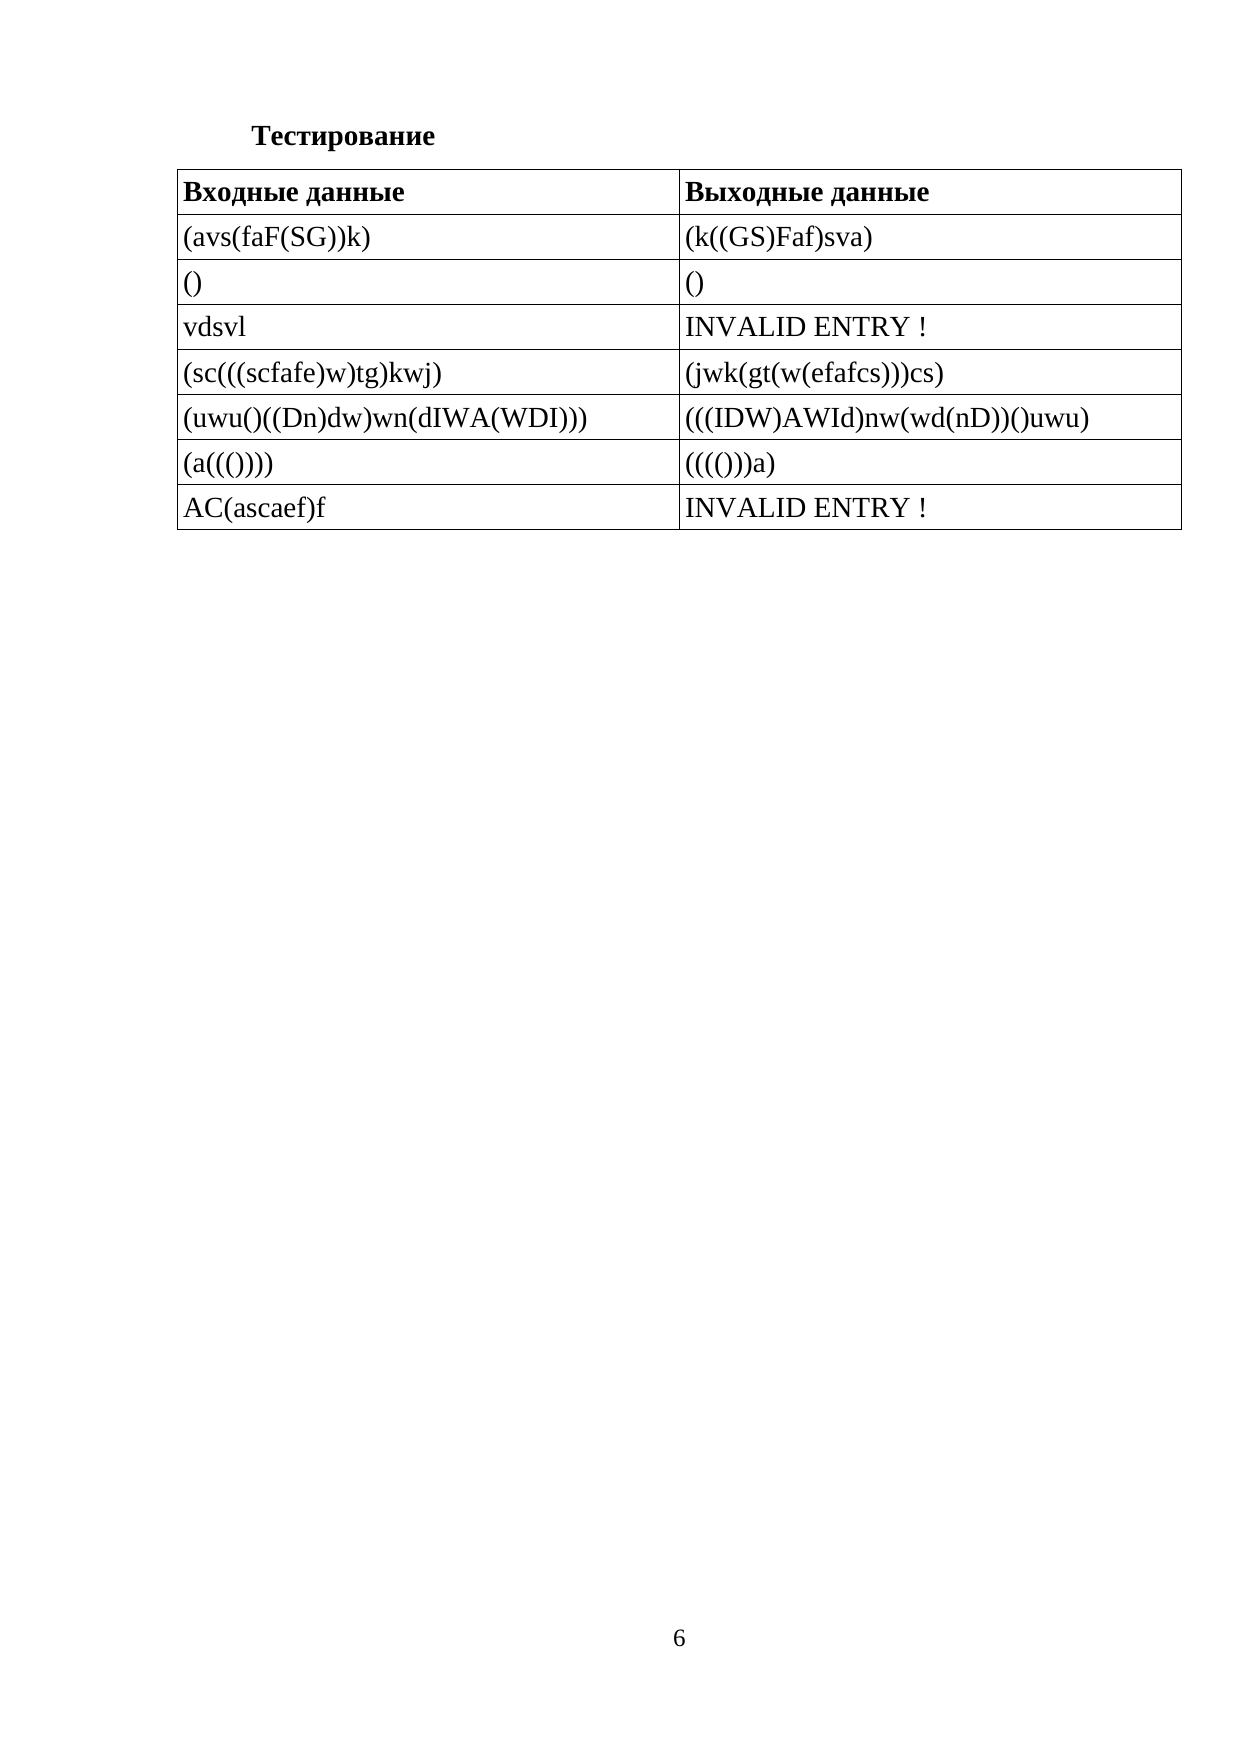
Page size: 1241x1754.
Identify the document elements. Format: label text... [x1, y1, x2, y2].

table_cell (jwk(gt(w(efafcs)))cs) [680, 350, 1181, 394]
table_cell (((()))a) [680, 440, 1181, 484]
table_cell (avs(faF(SG))k) [178, 215, 679, 259]
table_cell () [178, 260, 679, 304]
table_cell (a((()))) [178, 440, 679, 484]
table_cell (uwu()((Dn)dw)wn(dIWA(WDI))) [178, 395, 679, 439]
text Тестирование [177, 118, 1181, 152]
table_header Входные данные [178, 170, 679, 213]
table_cell INVALID ENTRY ! [680, 485, 1181, 529]
table_header Выходные данные [680, 170, 1181, 213]
table_cell (((IDW)AWId)nw(wd(nD))()uwu) [680, 395, 1181, 439]
table_cell () [680, 260, 1181, 304]
table_cell INVALID ENTRY ! [680, 305, 1181, 349]
table_cell vdsvl [178, 305, 679, 349]
table_cell (sc(((scfafe)w)tg)kwj) [178, 350, 679, 394]
table_cell (k((GS)Faf)sva) [680, 215, 1181, 259]
table_cell AC(ascaef)f [178, 485, 679, 529]
